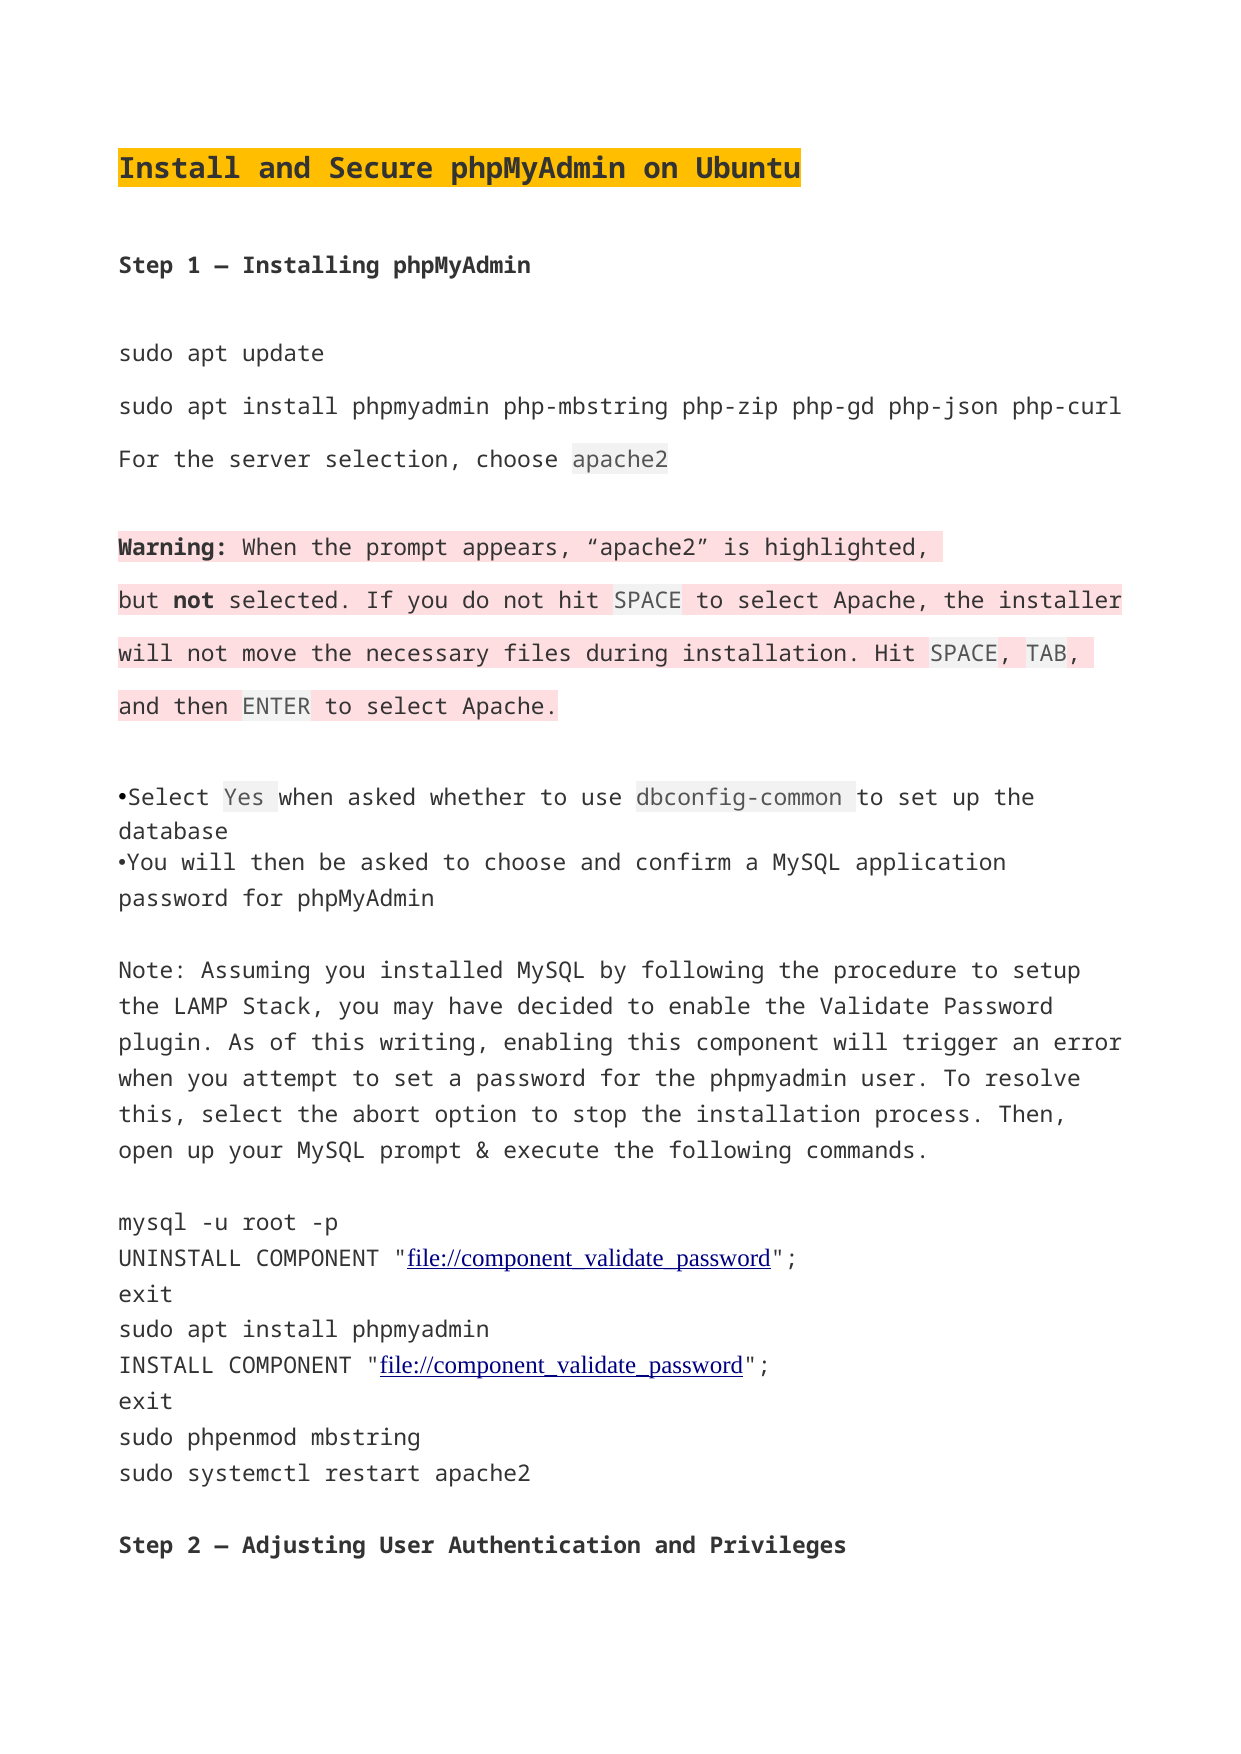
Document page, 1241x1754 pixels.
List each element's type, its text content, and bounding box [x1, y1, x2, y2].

text INSTALL COMPONENT "file://component_validate_password"; [118, 1349, 1122, 1381]
text exit [118, 1277, 1122, 1309]
text sudo systemctl restart apache2 [118, 1457, 1122, 1524]
subtitle Step 1 — Installing phpMyAdmin [118, 249, 1122, 281]
text UNINSTALL COMPONENT "file://component_validate_password"; [118, 1242, 1122, 1273]
text Note: Assuming you installed MySQL by following the procedure to setup the LAMP Stack, you may have decided to enable the Validate Password plugin. As of this writing, enabling this component will trigger an error when you attempt to set a password for the phpmyadmin user. To resolve this, select the abort option to stop the installation process. Then, open up your MySQL prompt & execute the following commands. [118, 954, 1122, 1165]
list You will then be asked to choose and confirm a MySQL application password for phpMyAdmin [118, 846, 1122, 913]
text sudo apt install phpmyadmin [118, 1313, 1122, 1345]
text sudo apt update sudo apt install phpmyadmin php-mbstring php-zip php-gd php-json php-curl For the server selection, choose apache2 [118, 337, 1122, 474]
text Install and Secure phpMyAdmin on Ubuntu [118, 148, 1122, 187]
subtitle Step 2 — Adjusting User Authentication and Privileges [118, 1529, 1122, 1560]
text mysql -u root -p [118, 1206, 1122, 1237]
list Select Yes when asked whether to use dbconfig-common to set up the database [118, 777, 1122, 846]
text Warning: When the prompt appears, “apache2” is highlighted, but not selected. If you do not hit SPACE to select Apache, the installer will not move the necessary files during installation. Hit SPACE, TAB, and then ENTER to select Apache. [118, 531, 1122, 721]
text sudo phpenmod mbstring [118, 1421, 1122, 1452]
text exit [118, 1385, 1122, 1417]
